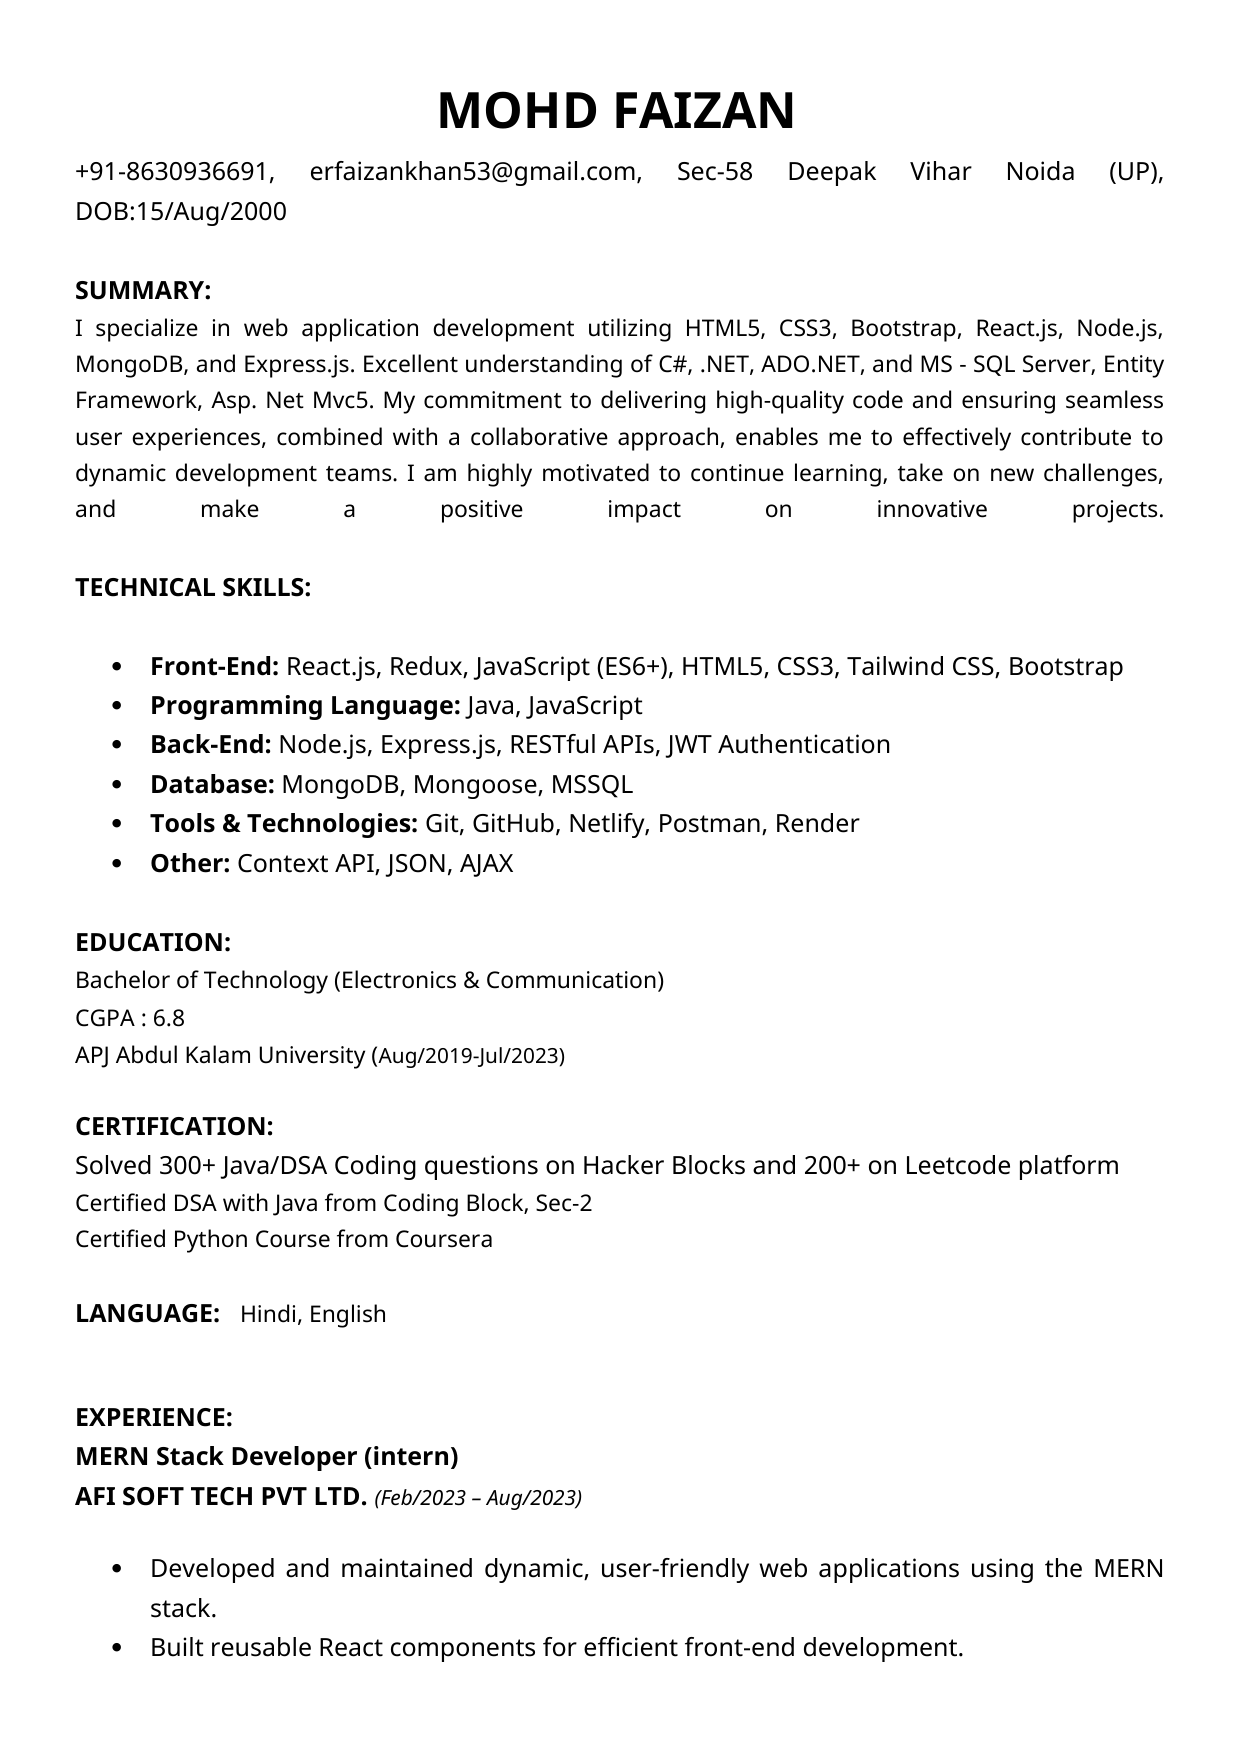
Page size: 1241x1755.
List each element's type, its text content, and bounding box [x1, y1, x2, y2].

text CERTIFICATION: Solved 300+ Java/DSA Coding questions on Hacker Blocks and 200+ on Leetcode platform Certified DSA with Java from Coding Block, Sec-2 Certified Python Course from Coursera [75, 1108, 1165, 1254]
text LANGUAGE: Hindi, English [75, 1295, 1240, 1369]
text EXPERIENCE: MERN Stack Developer (intern) AFI SOFT TECH PVT LTD. (Feb/2023 – Aug/2023) [75, 1399, 1240, 1512]
list Other: Context API, JSON, AJAX [112, 846, 1165, 880]
list Tools & Technologies: Git, GitHub, Netlify, Postman, Render [112, 806, 1165, 840]
list Developed and maintained dynamic, user-friendly web applications using the MERN stack. [112, 1551, 1165, 1624]
list Built reusable React components for efficient front-end development. [112, 1630, 1165, 1664]
text MOHD FAIZAN [75, 75, 1165, 143]
text +91-8630936691, erfaizankhan53@gmail.com, Sec-58 Deepak Vihar Noida (UP), DOB:15/Aug/2000 SUMMARY: [75, 154, 1165, 306]
list Back-End: Node.js, Express.js, RESTful APIs, JWT Authentication [112, 727, 1165, 761]
list Front-End: React.js, Redux, JavaScript (ES6+), HTML5, CSS3, Tailwind CSS, Bootstrap [112, 648, 1165, 682]
list Database: MongoDB, Mongoose, MSSQL [112, 767, 1165, 801]
text I specialize in web application development utilizing HTML5, CSS3, Bootstrap, React.js, Node.js, MongoDB, and Express.js. Excellent understanding of C#, .NET, ADO.NET, and MS - SQL Server, Entity Framework, Asp. Net Mvc5. My commitment to delivering high-quality code and ensuring seamless user experiences, combined with a collaborative approach, enables me to effectively contribute to dynamic development teams. I am highly motivated to continue learning, take on new challenges, and make a positive impact on innovative projects. TECHNICAL SKILLS: [75, 312, 1165, 603]
list Programming Language: Java, JavaScript [112, 688, 1165, 722]
text EDUCATION: Bachelor of Technology (Electronics & Communication) CGPA : 6.8 APJ Abdul Kalam University (Aug/2019-Jul/2023) [75, 885, 1165, 1070]
